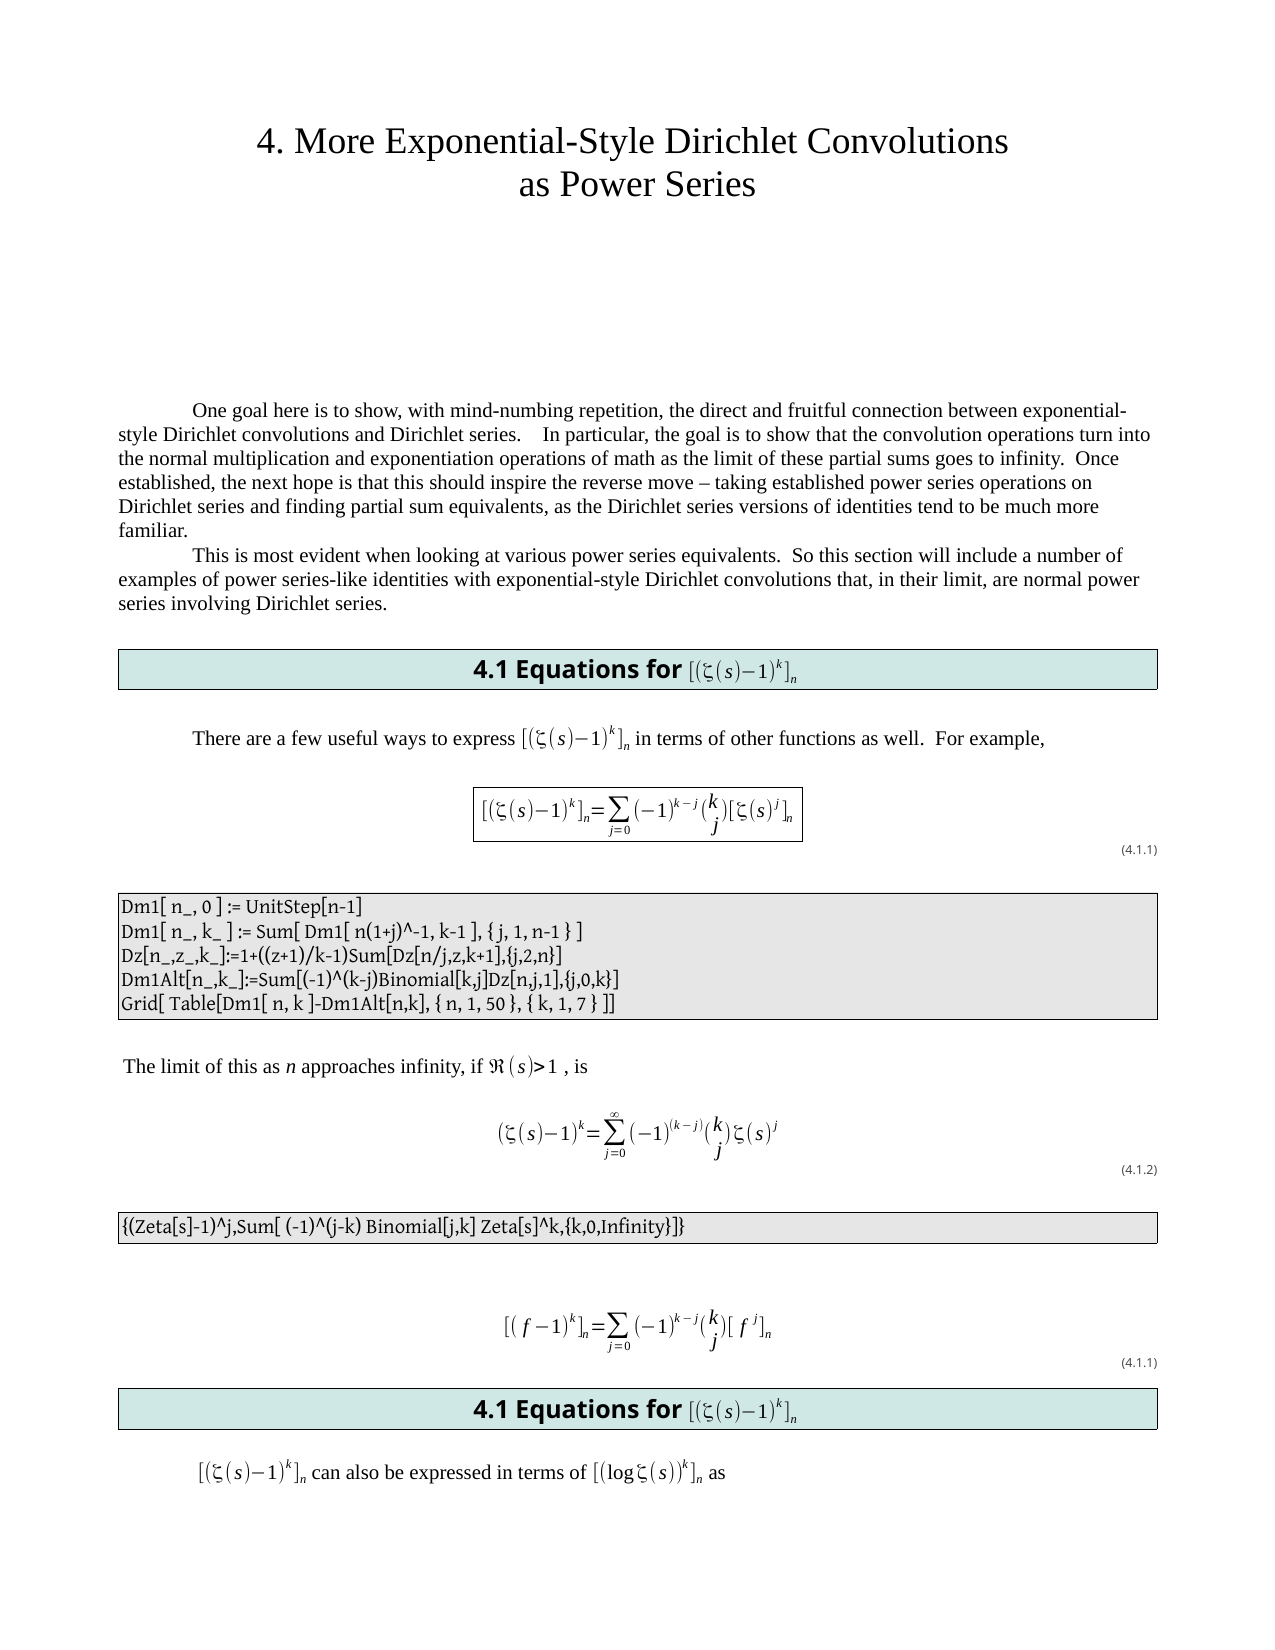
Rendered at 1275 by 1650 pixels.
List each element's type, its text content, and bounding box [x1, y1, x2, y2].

text {(Zeta[s]-1)^j,Sum[ (-1)^(j-k) Binomial[j,k] Zeta[s]^k,{k,0,Infinity}]} [119, 1213, 1157, 1243]
title 4.1 Equations for [119, 1389, 1157, 1429]
text Grid[ Table[Dm1[ n, k ]-Dm1Alt[n,k], { n, 1, 50 }, { k, 1, 7 } ]] [119, 989, 1157, 1019]
text Dm1[ n_, k_ ] := Sum[ Dm1[ n(1+j)^-1, k-1 ], { j, 1, n-1 } ] [362, 917, 1157, 941]
title 4.1 Equations for [119, 650, 1157, 689]
text as Power Series [118, 161, 1157, 204]
text This is most evident when looking at various power series equivalents. So this section will include a number of examples of power series-like identities with exponential-style Dirichlet convolutions that, in their limit, are normal power series involving Dirichlet series. [118, 542, 1157, 615]
text (4.1.1) [118, 841, 1157, 858]
text can also be expressed in terms ofas [118, 1457, 1157, 1487]
text (4.1.1) [118, 1354, 1157, 1371]
text Dz[n_,z_,k_]:=1+((z+1)/k-1)Sum[Dz[n/j,z,k+1],{j,2,n}] [563, 941, 1157, 965]
text Dm1Alt[n_,k_]:=Sum[(-1)^(k-j)Binomial[k,j]Dz[n,j,1],{j,0,k}] [563, 965, 1157, 989]
text One goal here is to show, with mind-numbing repetition, the direct and fruitful connection between exponential-style Dirichlet convolutions and Dirichlet series. In particular, the goal is to show that the convolution operations turn into the normal multiplication and exponentiation operations of math as the limit of these partial sums goes to infinity. Once established, the next hope is that this should inspire the reverse move – taking established power series operations on Dirichlet series and finding partial sum equivalents, as the Dirichlet series versions of identities tend to be much more familiar. [118, 398, 1157, 542]
text Dm1[ n_, 0 ] := UnitStep[n-1] [119, 894, 1157, 917]
text 4. More Exponential-Style Dirichlet Convolutions [118, 118, 1157, 161]
text The limit of this as n approaches infinity, if, is [118, 1054, 1157, 1078]
text (4.1.2) [118, 1161, 1157, 1178]
text There are a few useful ways to expressin terms of other functions as well. For example, [118, 723, 1157, 753]
